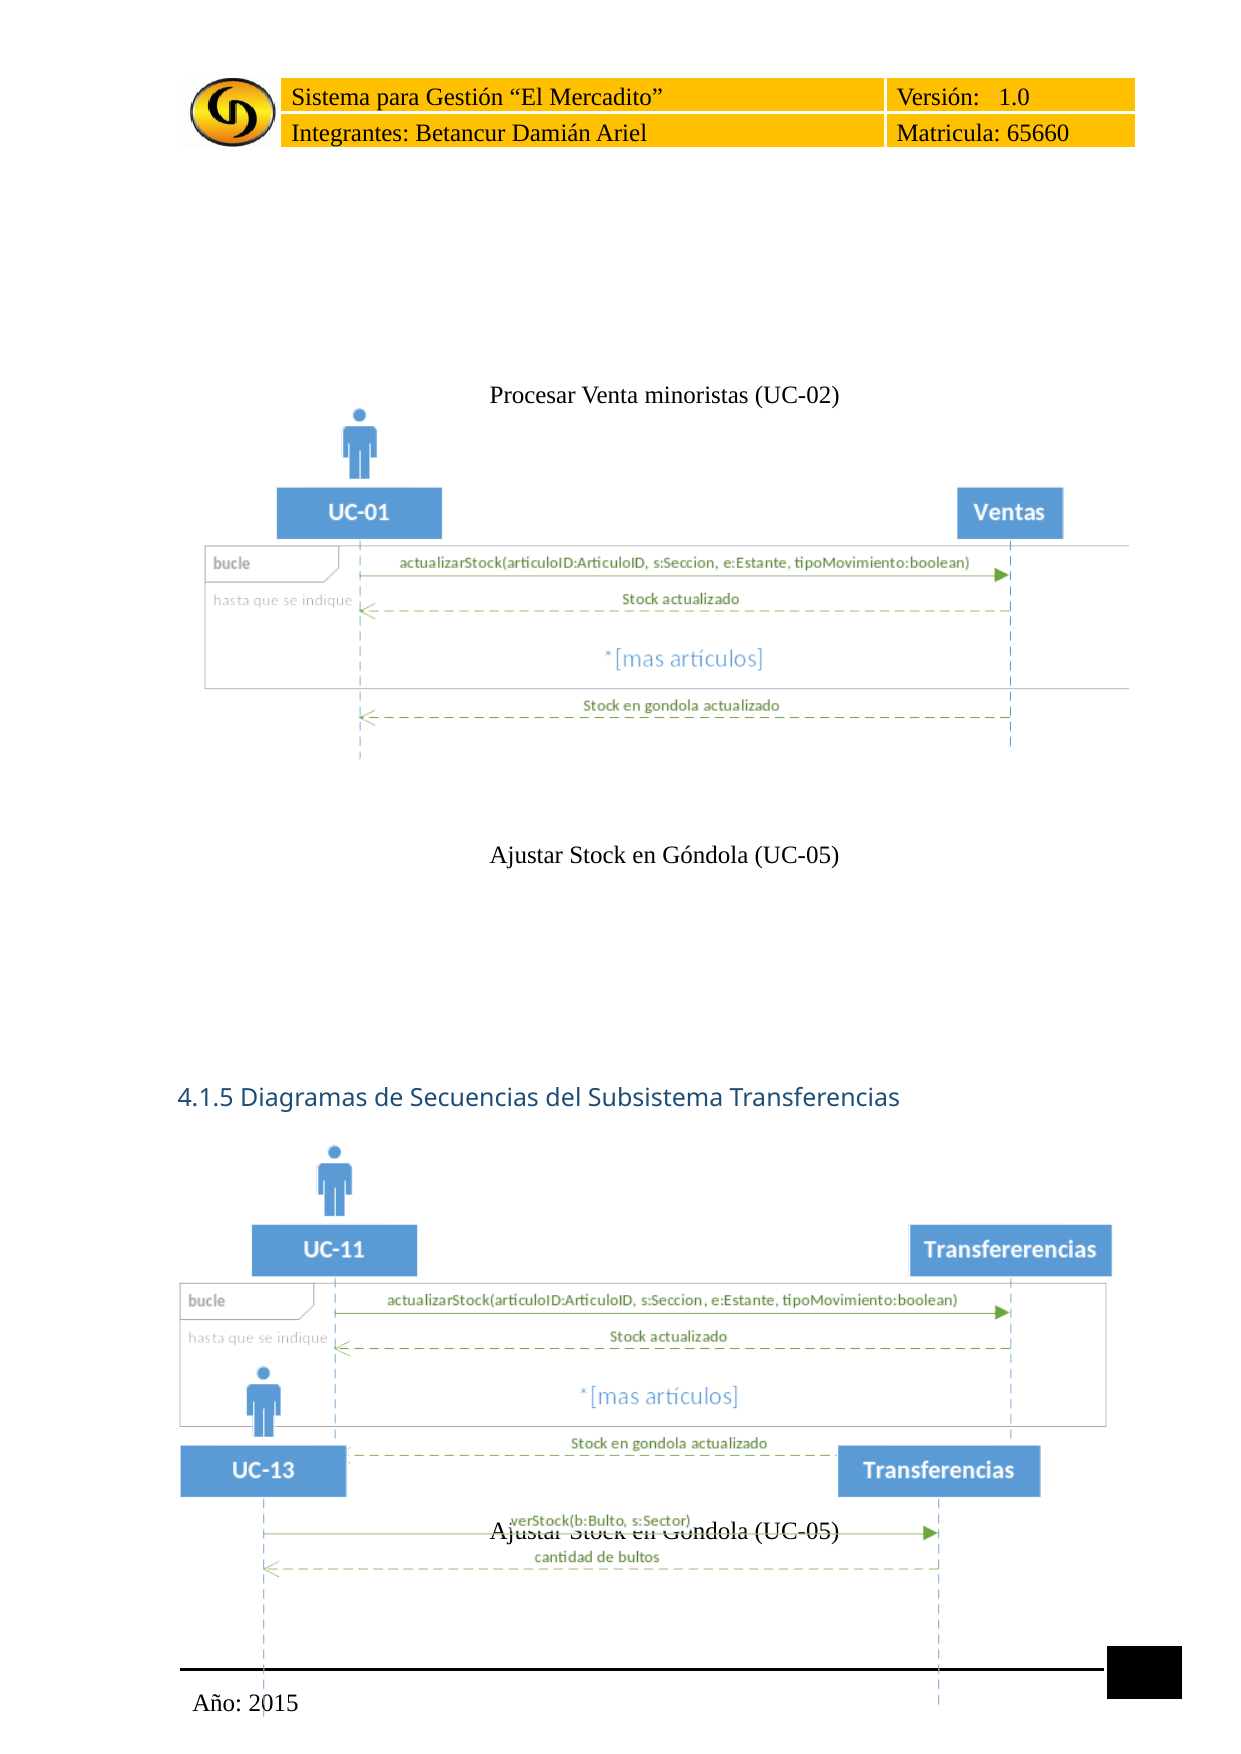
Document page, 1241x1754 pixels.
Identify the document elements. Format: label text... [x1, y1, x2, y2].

subtitle 4.1.5 Diagramas de Secuencias del Subsistema Transferencias [177, 1080, 1152, 1114]
text Ajustar Stock en Góndola (UC-05) [177, 1516, 1152, 1545]
text Ajustar Stock en Góndola (UC-05) [177, 840, 1152, 869]
text Procesar Venta minoristas (UC-02) [177, 380, 1152, 409]
